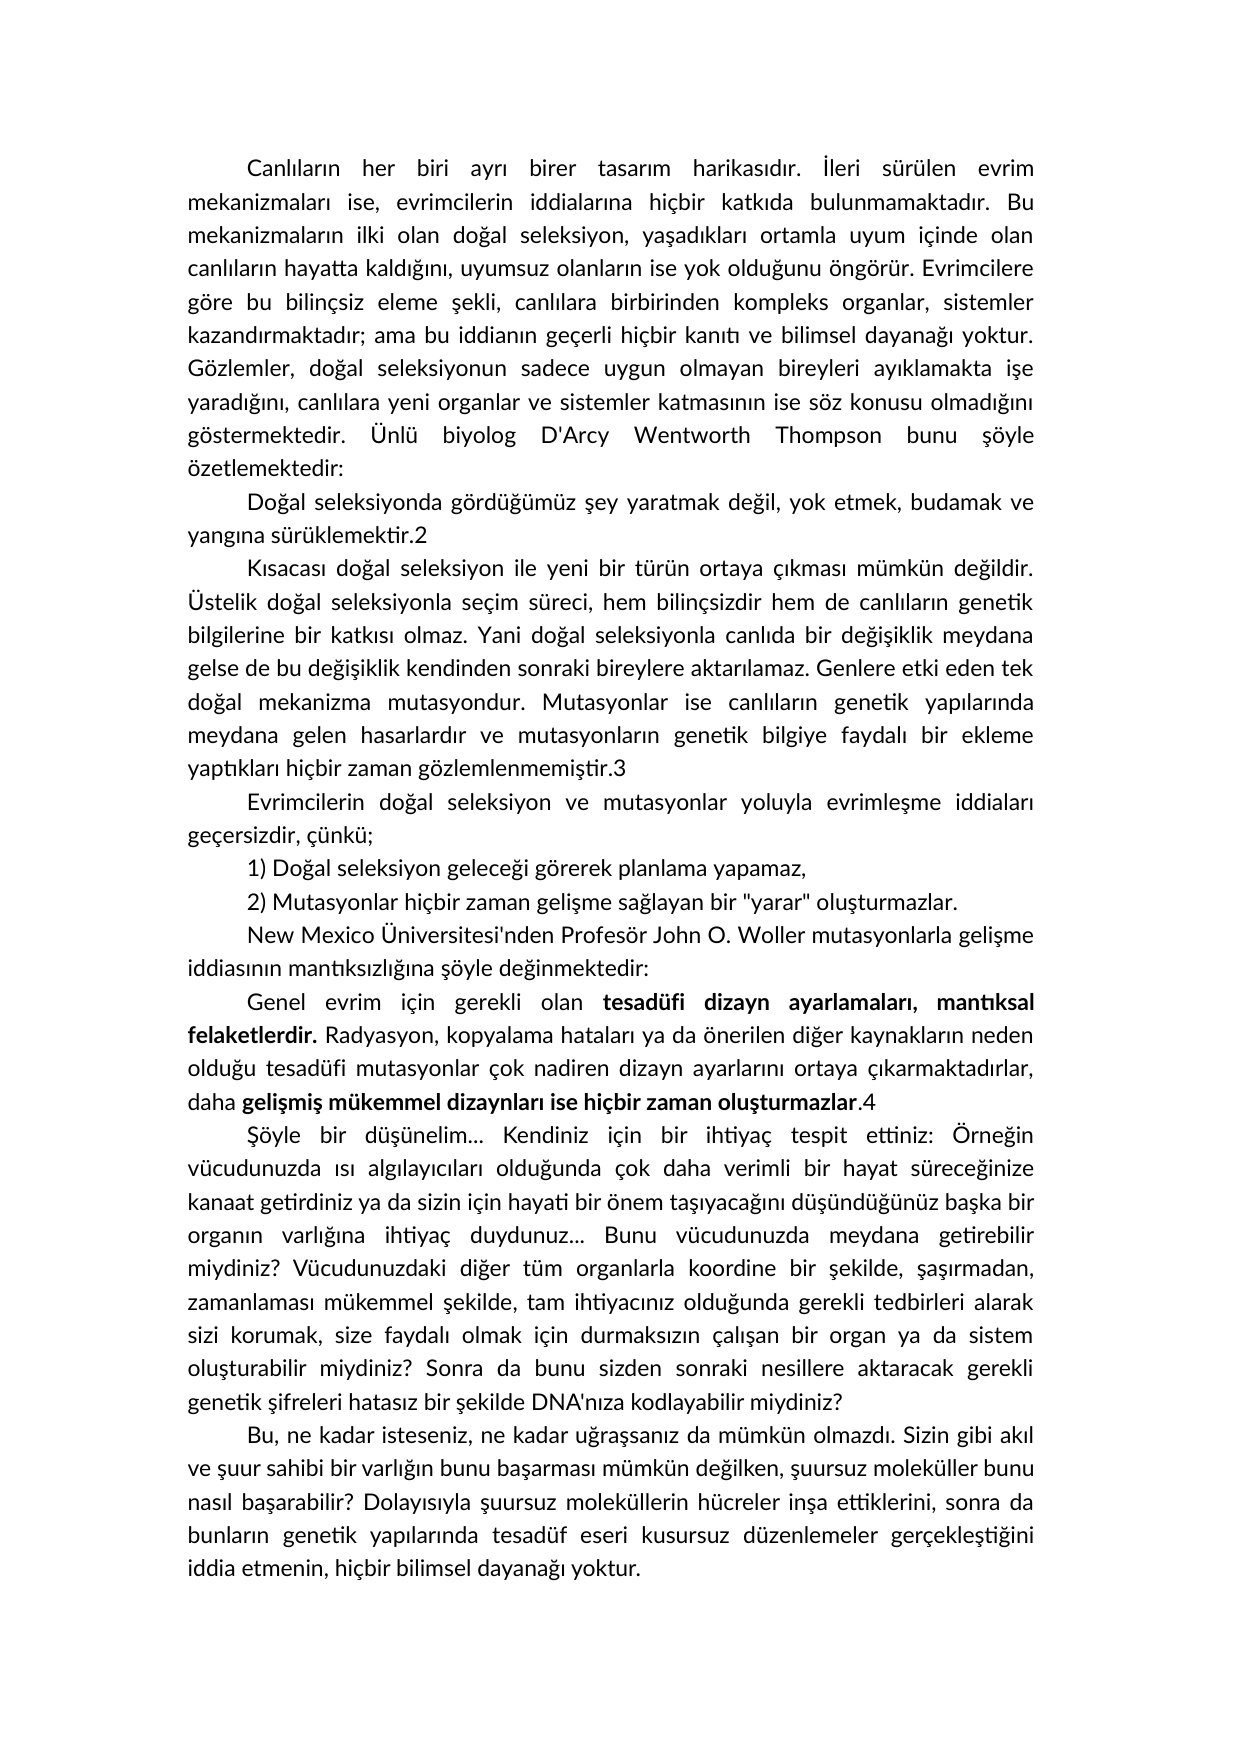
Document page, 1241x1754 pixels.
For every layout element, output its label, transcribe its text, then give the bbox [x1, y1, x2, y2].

text Bu, ne kadar isteseniz, ne kadar uğraşsanız da mümkün olmazdı. Sizin gibi akıl ve şuur sahibi bir varlığın bunu başarması mümkün değilken, şuursuz moleküller bunu nasıl başarabilir? Dolayısıyla şuursuz moleküllerin hücreler inşa ettiklerini, sonra da bunların genetik yapılarında tesadüf eseri kusursuz düzenlemeler gerçekleştiğini iddia etmenin, hiçbir bilimsel dayanağı yoktur. [187, 1417, 1035, 1583]
text Canlıların her biri ayrı birer tasarım harikasıdır. İleri sürülen evrim mekanizmaları ise, evrimcilerin iddialarına hiçbir katkıda bulunmamaktadır. Bu mekanizmaların ilki olan doğal seleksiyon, yaşadıkları ortamla uyum içinde olan canlıların hayatta kaldığını, uyumsuz olanların ise yok olduğunu öngörür. Evrimcilere göre bu bilinçsiz eleme şekli, canlılara birbirinden kompleks organlar, sistemler kazandırmaktadır; ama bu iddianın geçerli hiçbir kanıtı ve bilimsel dayanağı yoktur. Gözlemler, doğal seleksiyonun sadece uygun olmayan bireyleri ayıklamakta işe yaradığını, canlılara yeni organlar ve sistemler katmasının ise söz konusu olmadığını göstermektedir. Ünlü biyolog D'Arcy Wentworth Thompson bunu şöyle özetlemektedir: [187, 150, 1035, 483]
text New Mexico Üniversitesi'nden Profesör John O. Woller mutasyonlarla gelişme iddiasının mantıksızlığına şöyle değinmektedir: [187, 917, 1035, 983]
text Genel evrim için gerekli olan tesadüfi dizayn ayarlamaları, mantıksal felaketlerdir. Radyasyon, kopyalama hataları ya da önerilen diğer kaynakların neden olduğu tesadüfi mutasyonlar çok nadiren dizayn ayarlarını ortaya çıkarmaktadırlar, daha gelişmiş mükemmel dizaynları ise hiçbir zaman oluşturmazlar.4 [187, 983, 1035, 1117]
text Kısacası doğal seleksiyon ile yeni bir türün ortaya çıkması mümkün değildir. Üstelik doğal seleksiyonla seçim süreci, hem bilinçsizdir hem de canlıların genetik bilgilerine bir katkısı olmaz. Yani doğal seleksiyonla canlıda bir değişiklik meydana gelse de bu değişiklik kendinden sonraki bireylere aktarılamaz. Genlere etki eden tek doğal mekanizma mutasyondur. Mutasyonlar ise canlıların genetik yapılarında meydana gelen hasarlardır ve mutasyonların genetik bilgiye faydalı bir ekleme yaptıkları hiçbir zaman gözlemlenmemiştir.3 [187, 550, 1035, 783]
text Şöyle bir düşünelim... Kendiniz için bir ihtiyaç tespit ettiniz: Örneğin vücudunuzda ısı algılayıcıları olduğunda çok daha verimli bir hayat süreceğinize kanaat getirdiniz ya da sizin için hayati bir önem taşıyacağını düşündüğünüz başka bir organın varlığına ihtiyaç duydunuz... Bunu vücudunuzda meydana getirebilir miydiniz? Vücudunuzdaki diğer tüm organlarla koordine bir şekilde, şaşırmadan, zamanlaması mükemmel şekilde, tam ihtiyacınız olduğunda gerekli tedbirleri alarak sizi korumak, size faydalı olmak için durmaksızın çalışan bir organ ya da sistem oluşturabilir miydiniz? Sonra da bunu sizden sonraki nesillere aktaracak gerekli genetik şifreleri hatasız bir şekilde DNA'nıza kodlayabilir miydiniz? [187, 1117, 1035, 1417]
text Evrimcilerin doğal seleksiyon ve mutasyonlar yoluyla evrimleşme iddiaları geçersizdir, çünkü; [187, 783, 1035, 850]
text 2) Mutasyonlar hiçbir zaman gelişme sağlayan bir "yarar" oluşturmazlar. [187, 883, 1035, 917]
text Doğal seleksiyonda gördüğümüz şey yaratmak değil, yok etmek, budamak ve yangına sürüklemektir.2 [187, 483, 1035, 550]
text 1) Doğal seleksiyon geleceği görerek planlama yapamaz, [187, 850, 1035, 883]
